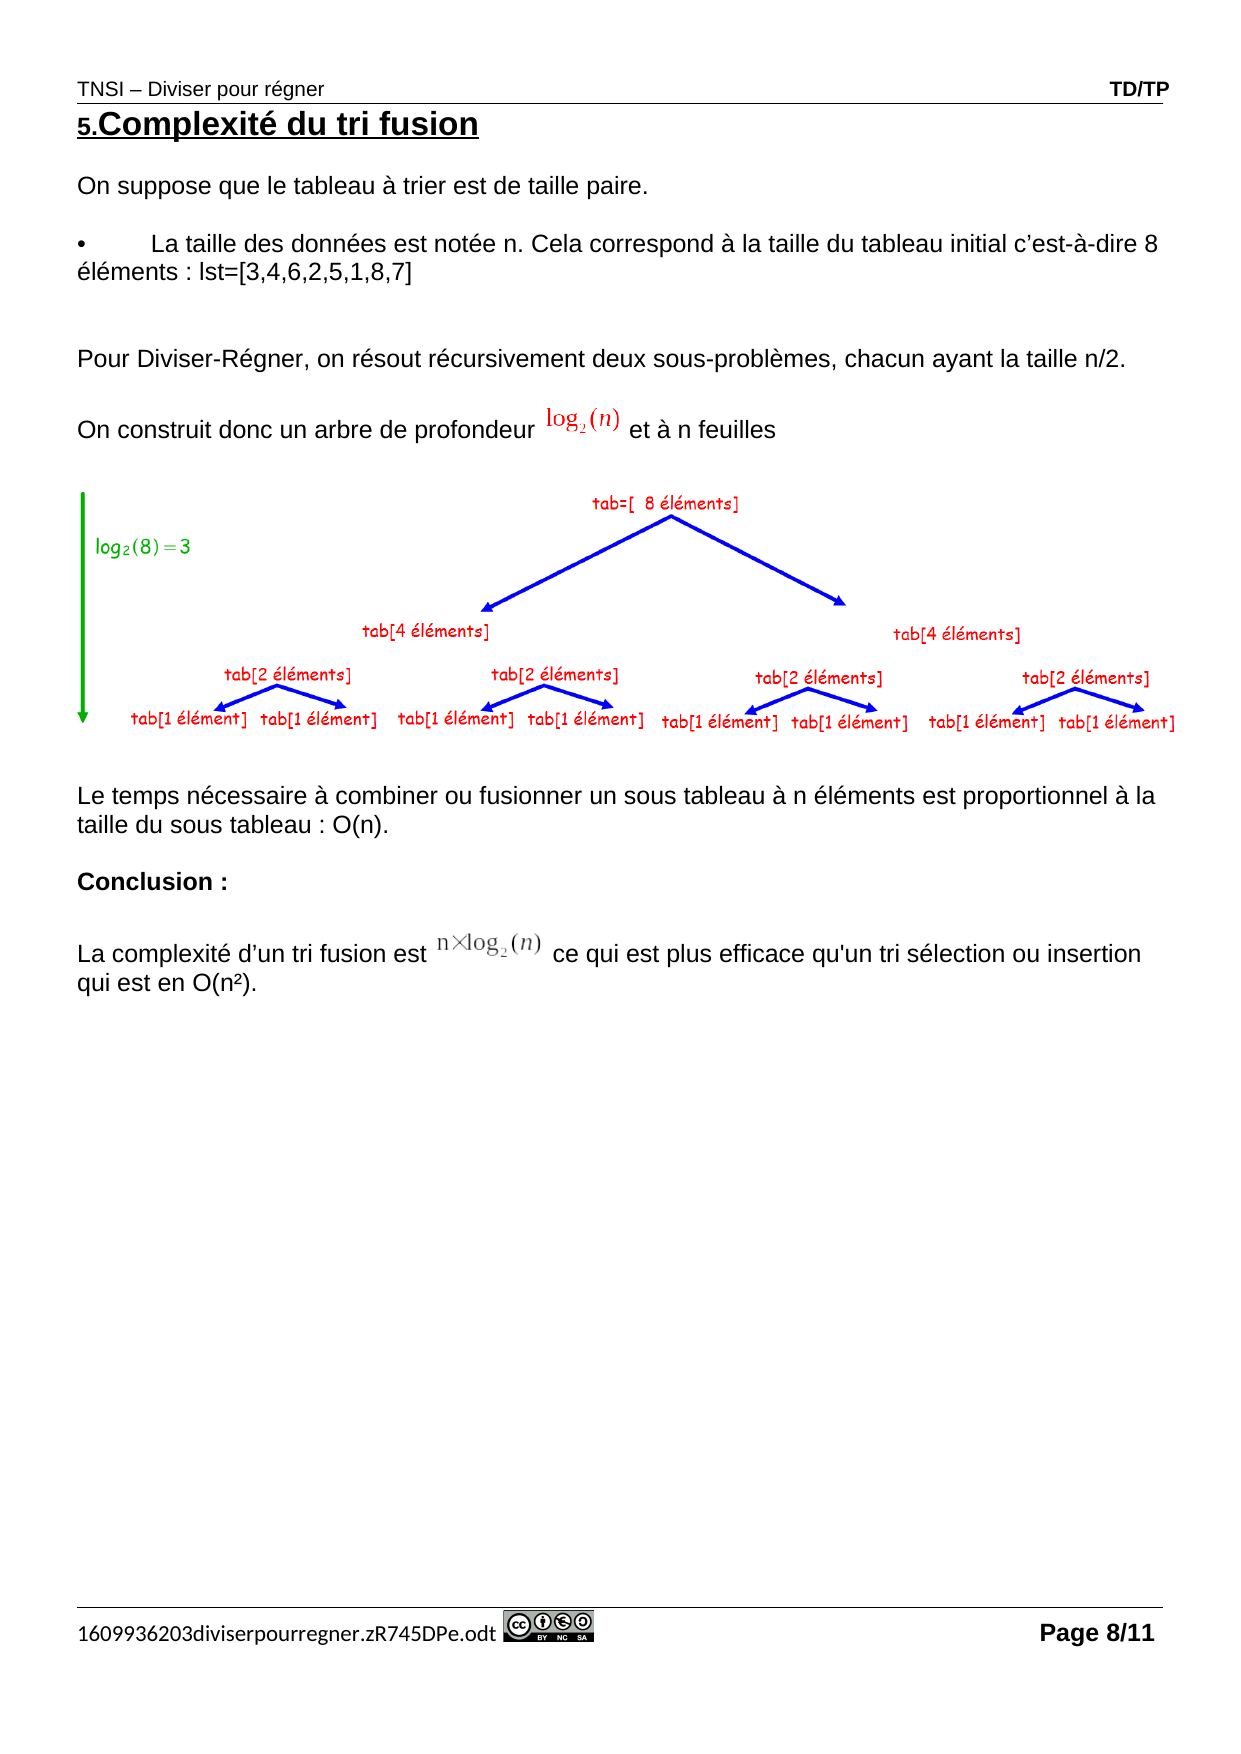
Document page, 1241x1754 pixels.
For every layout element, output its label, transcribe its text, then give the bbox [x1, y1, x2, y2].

text Le temps nécessaire à combiner ou fusionner un sous tableau à n éléments est proportionnel à la taille du sous tableau : O(n). [77, 781, 1163, 838]
text On construit donc un arbre de profondeur et à n feuilles [77, 401, 1163, 444]
text On suppose que le tableau à trier est de taille paire. [77, 171, 1163, 200]
text • La taille des données est notée n. Cela correspond à la taille du tableau initial c’est-à-dire 8 éléments : lst=[3,4,6,2,5,1,8,7] [77, 228, 1163, 286]
text La complexité d’un tri fusion est ce qui est plus efficace qu'un tri sélection ou insertion qui est en O(n²). [77, 925, 1163, 996]
list Complexité du tri fusion [77, 104, 1163, 142]
text Conclusion : [77, 867, 1163, 896]
picture [503, 1610, 594, 1642]
text Pour Diviser-Régner, on résout récursivement deux sous-problèmes, chacun ayant la taille n/2. [77, 343, 1163, 372]
picture [32, 472, 1199, 753]
